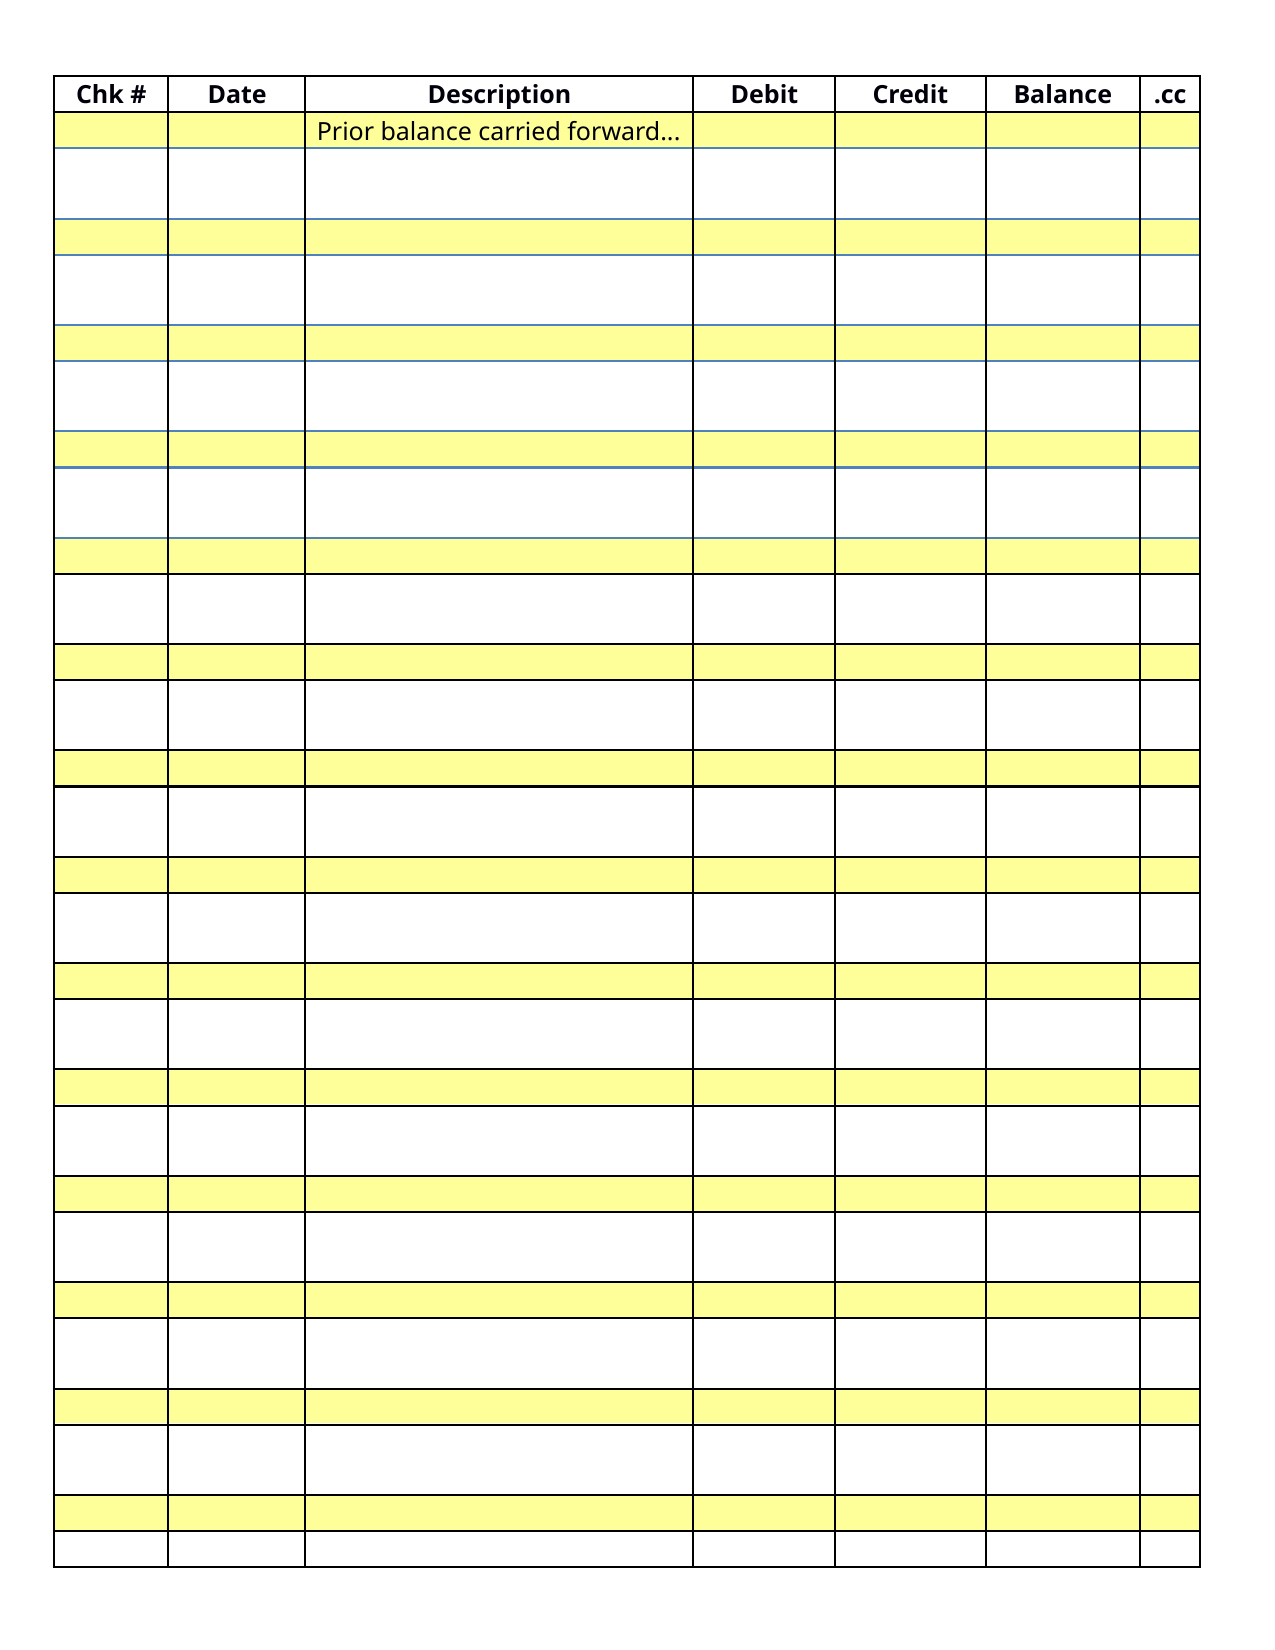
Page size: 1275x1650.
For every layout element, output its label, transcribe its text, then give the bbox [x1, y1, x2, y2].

table_cell [694, 362, 834, 430]
table_cell [169, 256, 304, 324]
table_cell [1141, 1390, 1199, 1423]
table_cell [306, 751, 692, 785]
table_cell [836, 1496, 985, 1530]
table_cell [1141, 539, 1199, 573]
table_cell [836, 256, 985, 324]
table_cell [55, 1426, 167, 1494]
table_cell [55, 751, 167, 785]
table_cell [169, 1070, 304, 1104]
table_cell [694, 645, 834, 679]
table_cell [694, 964, 834, 998]
table_cell [987, 432, 1139, 466]
table_cell [169, 220, 304, 254]
table_cell [987, 149, 1139, 217]
table_cell [306, 326, 692, 360]
table_cell [694, 858, 834, 892]
table_cell [836, 1426, 985, 1494]
table_cell [169, 1283, 304, 1317]
table_cell [987, 1070, 1139, 1104]
table_cell [987, 220, 1139, 254]
table_cell [694, 751, 834, 785]
table_cell [169, 113, 304, 147]
table_cell [987, 1426, 1139, 1494]
table_cell [694, 432, 834, 466]
table_cell [169, 1177, 304, 1211]
table_cell [1141, 575, 1199, 643]
table_cell [1141, 681, 1199, 749]
table_cell [169, 1496, 304, 1530]
table_cell [987, 575, 1139, 643]
table_cell [169, 1000, 304, 1068]
table_cell [987, 681, 1139, 749]
table_cell [306, 1107, 692, 1175]
table_cell [987, 894, 1139, 962]
table_cell [55, 149, 167, 217]
table_cell [306, 1213, 692, 1281]
table_cell [1141, 1213, 1199, 1281]
table_cell [169, 432, 304, 466]
table_cell [306, 1283, 692, 1317]
table_cell [694, 469, 834, 537]
table_cell [1141, 256, 1199, 324]
table_cell [1141, 964, 1199, 998]
table_cell [694, 1319, 834, 1387]
table_cell [169, 894, 304, 962]
table_cell [169, 1390, 304, 1423]
table_cell Prior balance carried forward... [306, 113, 692, 147]
table_cell [1141, 894, 1199, 962]
table_cell [169, 1319, 304, 1387]
table_cell [694, 1070, 834, 1104]
table_cell [306, 220, 692, 254]
table_cell [55, 469, 167, 537]
table_cell [306, 1390, 692, 1423]
table_cell [169, 788, 304, 856]
table_cell [1141, 858, 1199, 892]
table_cell [169, 1107, 304, 1175]
table_cell [836, 539, 985, 573]
table_cell [306, 645, 692, 679]
table_cell [55, 362, 167, 430]
table_cell [694, 1107, 834, 1175]
table_cell [169, 858, 304, 892]
table_cell [836, 1107, 985, 1175]
table_cell [987, 1319, 1139, 1387]
table_cell [169, 751, 304, 785]
table_cell [694, 1532, 834, 1566]
table_cell [306, 149, 692, 217]
table_cell [1141, 149, 1199, 217]
table_cell [306, 681, 692, 749]
table_cell [55, 1107, 167, 1175]
table_cell [836, 1319, 985, 1387]
table_cell [836, 858, 985, 892]
table_cell [1141, 1107, 1199, 1175]
table_cell [55, 1532, 167, 1566]
table_cell [169, 362, 304, 430]
table_cell [694, 1426, 834, 1494]
table_cell [836, 326, 985, 360]
table_cell [987, 1000, 1139, 1068]
table_cell [836, 220, 985, 254]
table_cell [1141, 1283, 1199, 1317]
table_cell [836, 751, 985, 785]
table_cell [694, 894, 834, 962]
table_cell [55, 432, 167, 466]
table_cell [169, 149, 304, 217]
table_header Chk # [55, 77, 167, 111]
table_cell [169, 326, 304, 360]
table_cell [306, 1177, 692, 1211]
table_cell [987, 469, 1139, 537]
table_cell [694, 256, 834, 324]
table_cell [1141, 1319, 1199, 1387]
table_cell [306, 1319, 692, 1387]
table_header Balance [987, 77, 1139, 111]
table_cell [55, 1177, 167, 1211]
table_cell [1141, 432, 1199, 466]
table_cell [836, 1070, 985, 1104]
table_cell [836, 469, 985, 537]
table_cell [1141, 113, 1199, 147]
table_cell [694, 681, 834, 749]
table_cell [55, 113, 167, 147]
table_cell [836, 788, 985, 856]
table_cell [987, 362, 1139, 430]
table_cell [55, 858, 167, 892]
table_cell [987, 113, 1139, 147]
table_header .cc [1141, 77, 1199, 111]
table_cell [987, 1390, 1139, 1423]
table_cell [1141, 751, 1199, 785]
table_cell [169, 645, 304, 679]
table_cell [306, 575, 692, 643]
table_cell [306, 1496, 692, 1530]
table_cell [55, 894, 167, 962]
table_cell [169, 575, 304, 643]
table_cell [987, 1107, 1139, 1175]
table_cell [306, 1070, 692, 1104]
table_cell [836, 362, 985, 430]
table_cell [1141, 1532, 1199, 1566]
table_cell [55, 256, 167, 324]
table_cell [836, 1000, 985, 1068]
table_cell [55, 1390, 167, 1423]
table_cell [987, 788, 1139, 856]
table_cell [694, 326, 834, 360]
table_cell [1141, 788, 1199, 856]
table_cell [1141, 220, 1199, 254]
table_cell [55, 645, 167, 679]
table_cell [987, 964, 1139, 998]
table_cell [987, 1496, 1139, 1530]
table_cell [1141, 645, 1199, 679]
table_cell [306, 256, 692, 324]
table_cell [55, 220, 167, 254]
table_cell [55, 1283, 167, 1317]
table_cell [55, 1319, 167, 1387]
table_cell [1141, 1496, 1199, 1530]
table_cell [55, 575, 167, 643]
table_cell [55, 326, 167, 360]
table_cell [1141, 469, 1199, 537]
table_cell [55, 1496, 167, 1530]
table_cell [306, 894, 692, 962]
table_cell [1141, 1177, 1199, 1211]
table_cell [694, 1000, 834, 1068]
table_cell [836, 1177, 985, 1211]
table_cell [987, 1213, 1139, 1281]
table_cell [55, 1213, 167, 1281]
table_cell [694, 1213, 834, 1281]
table_cell [836, 575, 985, 643]
table_cell [1141, 1000, 1199, 1068]
table_cell [836, 645, 985, 679]
table_cell [694, 1177, 834, 1211]
table_cell [694, 788, 834, 856]
table_cell [987, 539, 1139, 573]
table_cell [987, 751, 1139, 785]
table_cell [306, 1426, 692, 1494]
table_cell [306, 964, 692, 998]
table_cell [987, 1177, 1139, 1211]
table_cell [836, 149, 985, 217]
table_cell [55, 1000, 167, 1068]
table_cell [1141, 326, 1199, 360]
table_cell [306, 362, 692, 430]
table_cell [169, 469, 304, 537]
table_cell [987, 645, 1139, 679]
table_cell [306, 788, 692, 856]
table_cell [987, 1532, 1139, 1566]
table_cell [694, 575, 834, 643]
table_cell [169, 539, 304, 573]
table_cell [694, 149, 834, 217]
table_cell [694, 113, 834, 147]
table_cell [694, 1496, 834, 1530]
table_cell [836, 113, 985, 147]
table_header Date [169, 77, 304, 111]
table_cell [1141, 1426, 1199, 1494]
table_cell [836, 1390, 985, 1423]
table_cell [987, 858, 1139, 892]
table_cell [55, 681, 167, 749]
table_cell [836, 1283, 985, 1317]
table_cell [836, 1213, 985, 1281]
table_cell [306, 1000, 692, 1068]
table_cell [306, 469, 692, 537]
table_cell [836, 681, 985, 749]
table_cell [987, 326, 1139, 360]
table_cell [836, 894, 985, 962]
table_cell [987, 1283, 1139, 1317]
table_cell [836, 432, 985, 466]
table_cell [169, 1213, 304, 1281]
table_cell [55, 539, 167, 573]
table_header Credit [836, 77, 985, 111]
table_header Description [306, 77, 692, 111]
table_cell [694, 220, 834, 254]
table_cell [55, 1070, 167, 1104]
table_cell [836, 1532, 985, 1566]
table_cell [169, 681, 304, 749]
table_cell [169, 1532, 304, 1566]
table_cell [987, 256, 1139, 324]
table_header Debit [694, 77, 834, 111]
table_cell [836, 964, 985, 998]
table_cell [169, 1426, 304, 1494]
table_cell [694, 1283, 834, 1317]
table_cell [169, 964, 304, 998]
table_cell [694, 1390, 834, 1423]
table_cell [1141, 362, 1199, 430]
table_cell [306, 539, 692, 573]
table_cell [55, 964, 167, 998]
table_cell [306, 858, 692, 892]
table_cell [1141, 1070, 1199, 1104]
table_cell [306, 432, 692, 466]
table_cell [306, 1532, 692, 1566]
table_cell [55, 788, 167, 856]
table_cell [694, 539, 834, 573]
